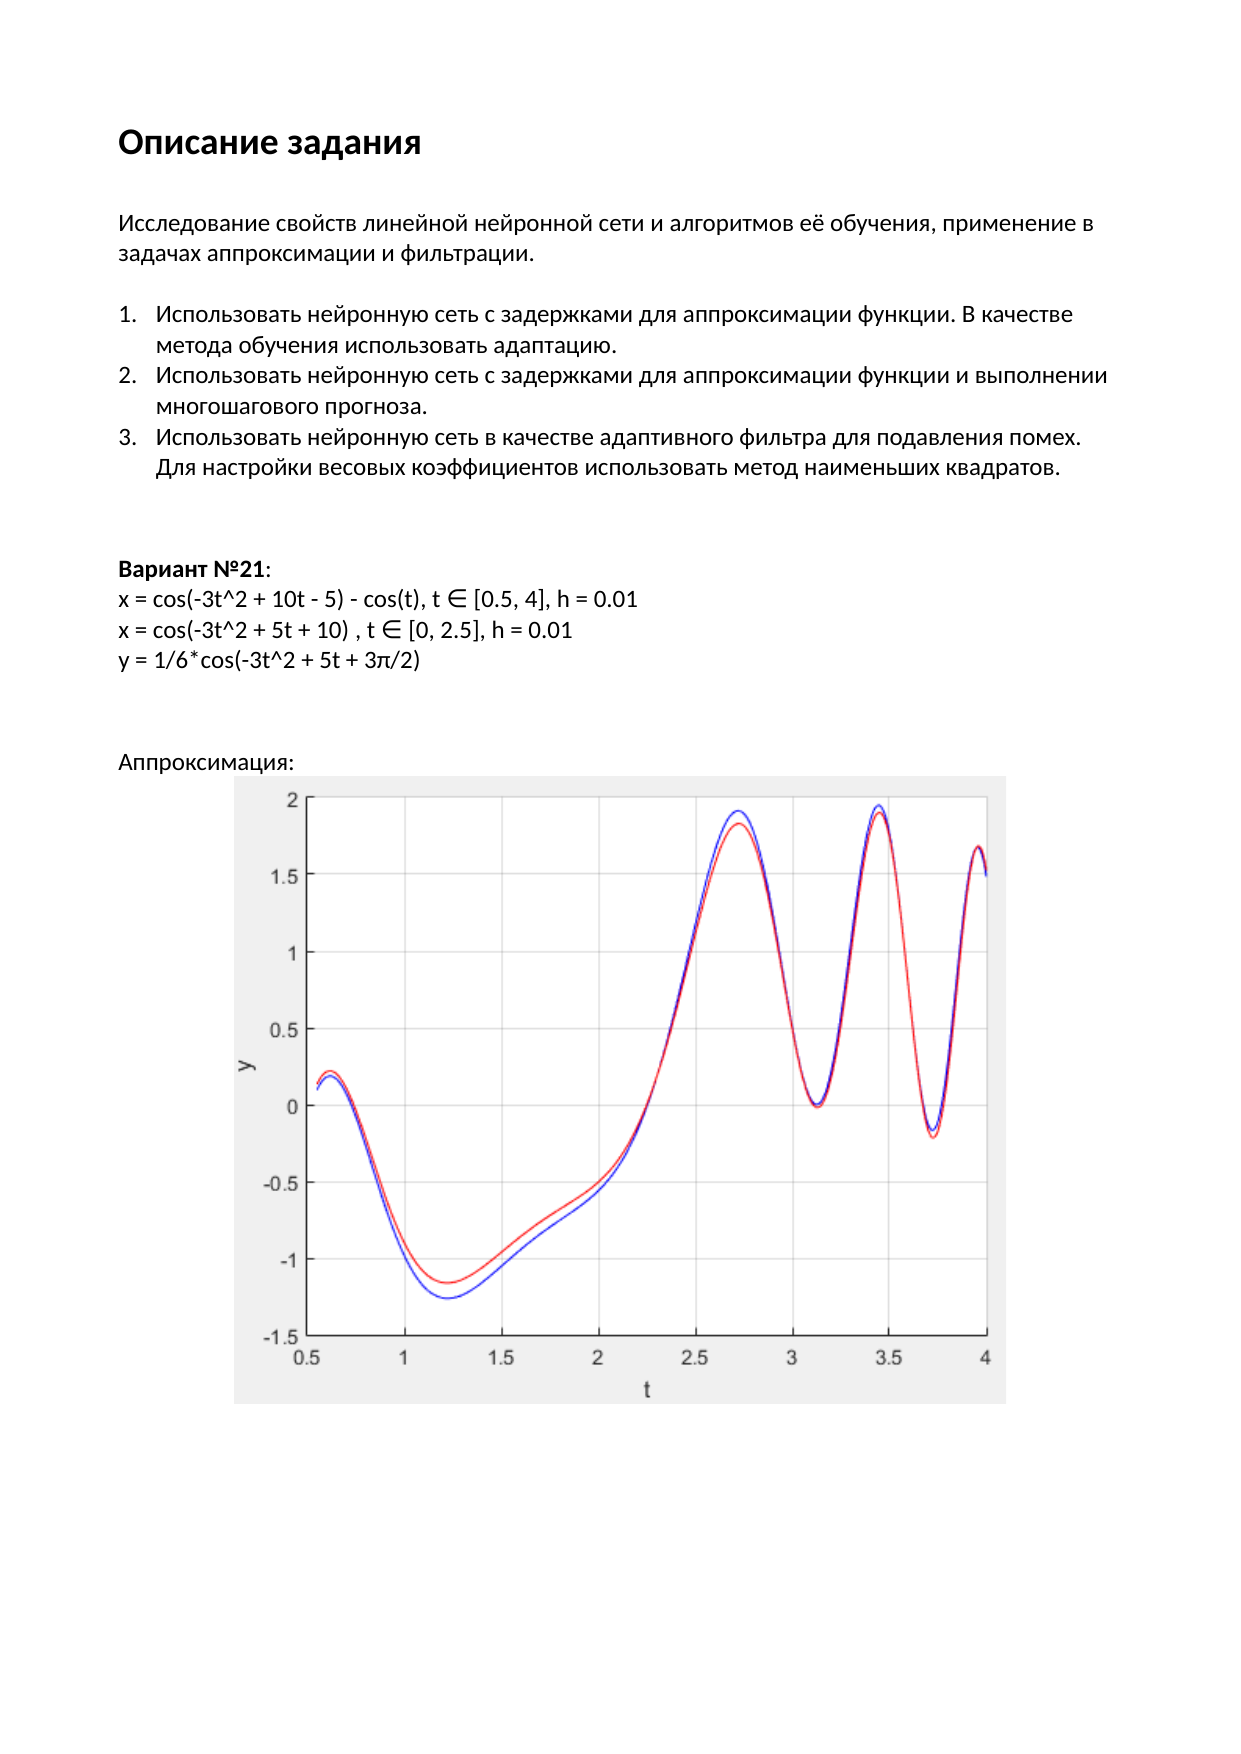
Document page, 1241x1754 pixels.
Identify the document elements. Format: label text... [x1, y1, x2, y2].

list Использовать нейронную сеть с задержками для аппроксимации функции и выполнении многошагового прогноза. [118, 360, 1122, 421]
text x = cos(-3t^2 + 10t - 5) - cos(t), t ∈ [0.5, 4], h = 0.01 [118, 583, 1122, 614]
text y = 1/6*cos(-3t^2 + 5t + 3π/2) [118, 644, 1122, 675]
list Использовать нейронную сеть в качестве адаптивного фильтра для подавления помех. Для настройки весовых коэффициентов использовать метод наименьших квадратов. [118, 421, 1122, 482]
text x = cos(-3t^2 + 5t + 10) , t ∈ [0, 2.5], h = 0.01 [118, 614, 1122, 644]
picture [234, 776, 1007, 1404]
text Вариант №21: [118, 553, 1122, 583]
list Использовать нейронную сеть с задержками для аппроксимации функции. В качестве метода обучения использовать адаптацию. [118, 299, 1122, 360]
text Аппроксимация: [118, 746, 1122, 777]
text Описание задания [118, 118, 1122, 164]
text Исследование свойств линейной нейронной сети и алгоритмов её обучения, применение в задачах аппроксимации и фильтрации. [118, 207, 1122, 268]
